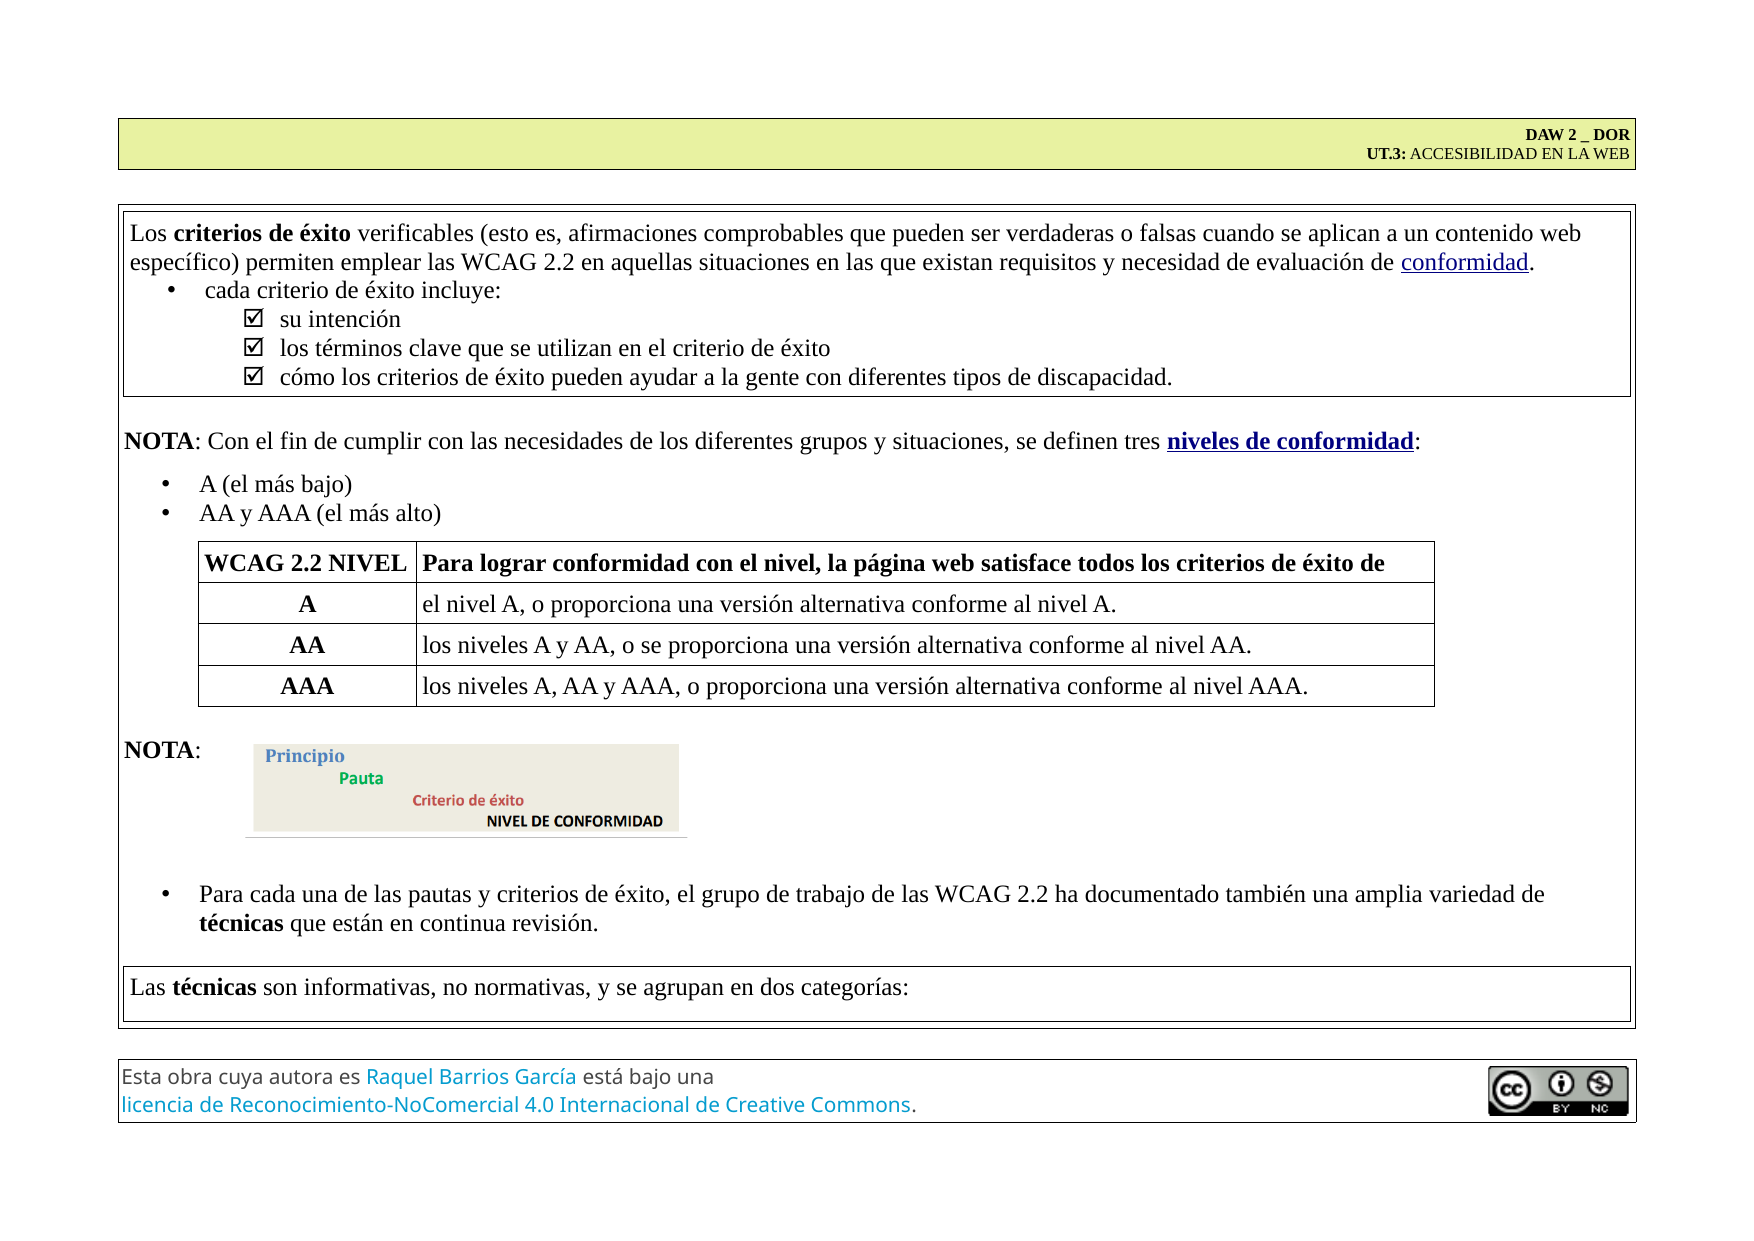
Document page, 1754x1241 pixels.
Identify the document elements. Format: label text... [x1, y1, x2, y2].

picture [245, 734, 688, 838]
table_header Para lograr conformidad con el nivel, la página web satisface todos los criterios de éxito de [417, 542, 1434, 582]
table_cell A [199, 583, 416, 623]
table_cell los niveles A, AA y AAA, o proporciona una versión alternativa conforme al nivel AAA. [417, 666, 1434, 706]
table_cell los niveles A y AA, o se proporciona una versión alternativa conforme al nivel AA. [417, 624, 1434, 664]
table_header WCAG 2.2 NIVEL [199, 542, 416, 582]
table_header Las técnicas son informativas, no normativas, y se agrupan en dos categorías: Técnicas que son suficientes para satisfacer los criterios de éxito. La mayoría de los criterios de éxito tienen asociada una lista de técnicas suficientes. Técnicas que son recomendables. Las técnicas recomendables van más allá de los requisitos de cada criterio de éxito individual y permiten a los autores afrontar mejor las pautas. También tienen una serie de técnicas de asesoramiento que pueden mejorar la accesibilidad, pero no se califican como técnicas suficientes por no ser suficientes para cumplir todos los requisitos de los criterios de éxito no ser comprobables y/o por ser técnicas buenas y eficaces en algunas circunstancias, pero no en otras [124, 967, 1630, 1021]
table_header Los criterios de éxito verificables (esto es, afirmaciones comprobables que pueden ser verdaderas o falsas cuando se aplican a un contenido web específico) permiten emplear las WCAG 2.2 en aquellas situaciones en las que existan requisitos y necesidad de evaluación de conformidad. cada criterio de éxito incluye: su intención los términos clave que se utilizan en el criterio de éxito cómo los criterios de éxito pueden ayudar a la gente con diferentes tipos de discapacidad. [124, 212, 1630, 396]
table_cell el nivel A, o proporciona una versión alternativa conforme al nivel A. [417, 583, 1434, 623]
table_cell AAA [199, 666, 416, 706]
picture [1488, 1066, 1629, 1116]
table_cell AA [199, 624, 416, 664]
table_header NOTA: Con el fin de cumplir con las necesidades de los diferentes grupos y situaciones, se definen tres niveles de conformidad: A (el más bajo) AA y AAA (el más alto) NOTA: Para cada una de las pautas y criterios de éxito, el grupo de trabajo de las WCAG 2.2 ha documentado también una amplia variedad de técnicas que están en continua revisión. [119, 205, 1635, 1028]
